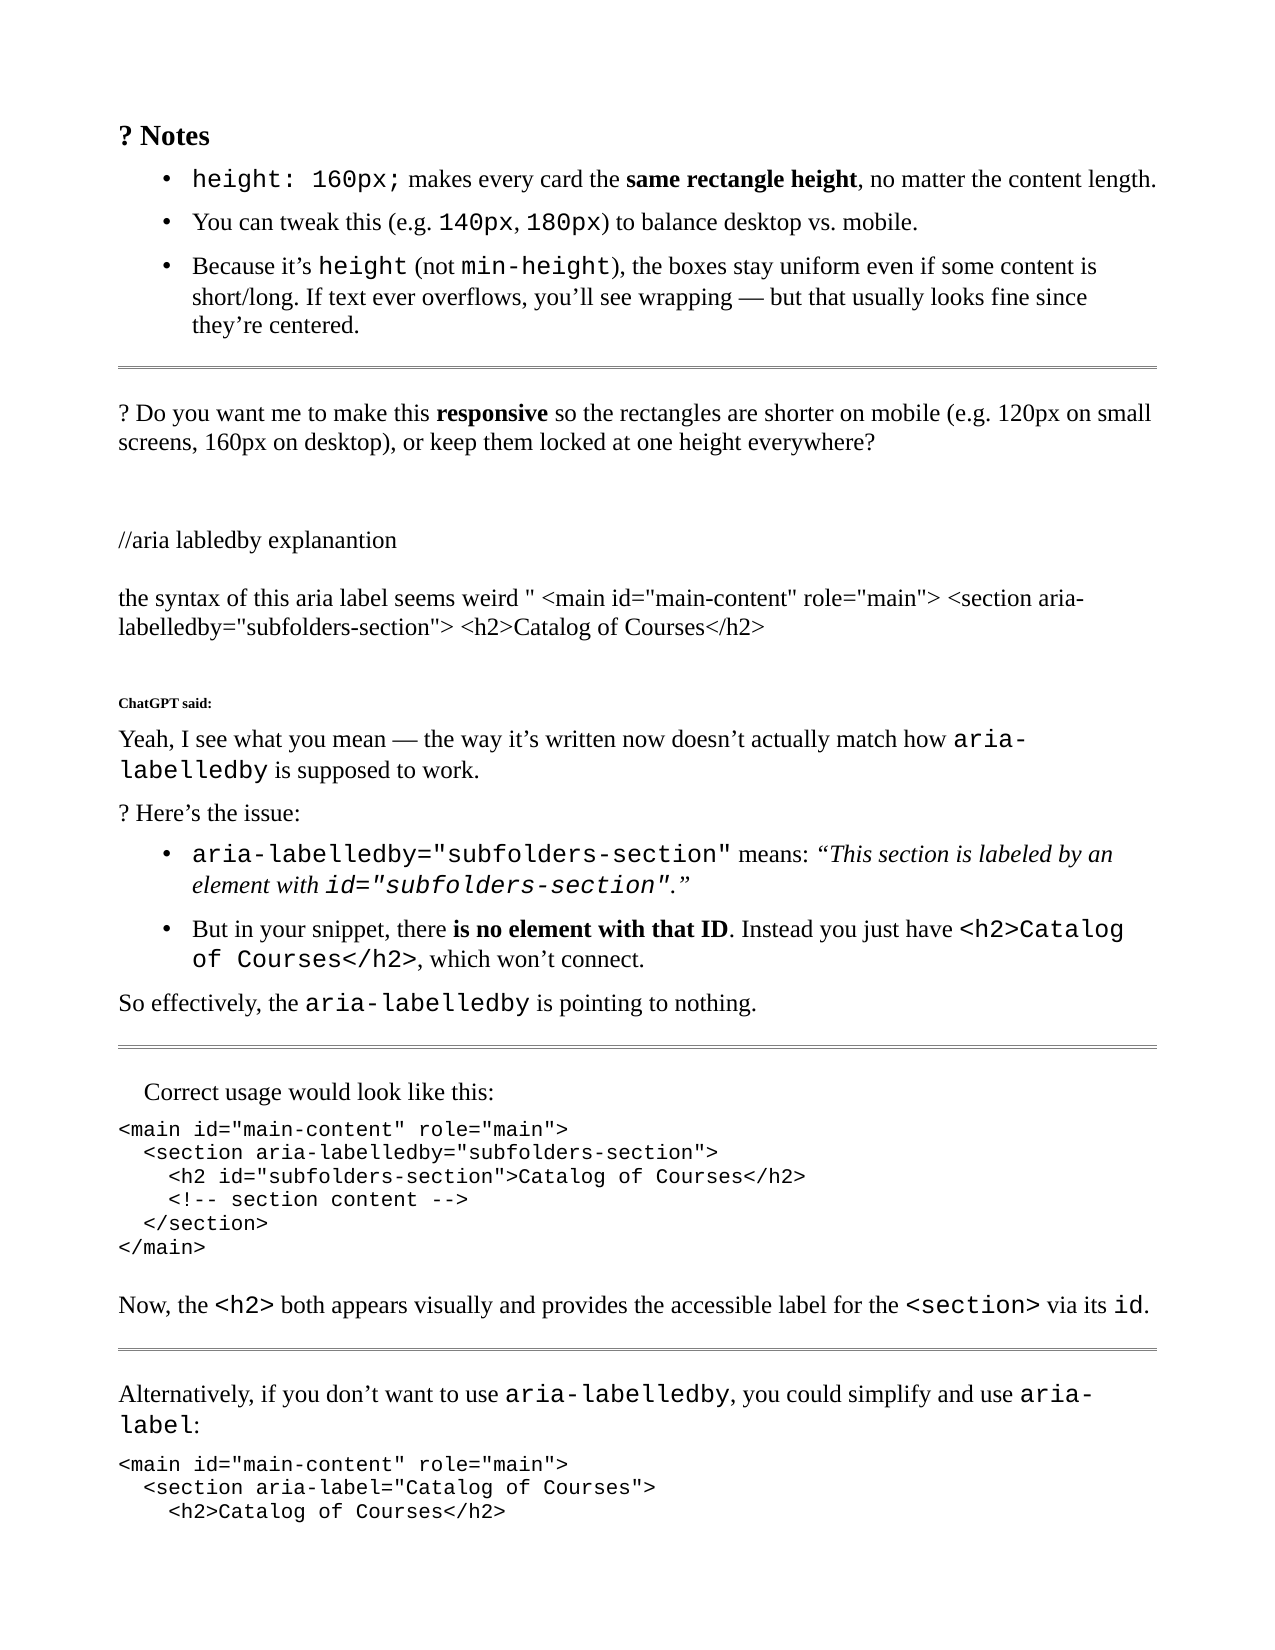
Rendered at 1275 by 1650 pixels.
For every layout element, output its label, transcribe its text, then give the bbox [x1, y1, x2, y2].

text </section> [118, 1213, 1157, 1237]
text <main id="main-content" role="main"> [118, 1118, 1157, 1142]
text <h2>Catalog of Courses</h2> [118, 1501, 1157, 1524]
list aria-labelledby="subfolders-section" means: “This section is labeled by an element with id="subfolders-section".” [162, 839, 1157, 901]
list height: 160px; makes every card the same rectangle height, no matter the content length. [162, 164, 1157, 195]
subtitle ? Notes [118, 118, 1157, 152]
text ? Here’s the issue: [118, 798, 1157, 827]
text So effectively, the aria-labelledby is pointing to nothing. [118, 988, 1157, 1019]
text Alternatively, if you don’t want to use aria-labelledby, you could simplify and use aria-label: [118, 1379, 1157, 1441]
text the syntax of this aria label seems weird " <main id="main-content" role="main"> <section aria-labelledby="subfolders-section"> <h2>Catalog of Courses</h2> [118, 583, 1157, 640]
text ? Do you want me to make this responsive so the rectangles are shorter on mobile (e.g. 120px on small screens, 160px on desktop), or keep them locked at one height everywhere? [118, 398, 1157, 455]
text <section aria-labelledby="subfolders-section"> [118, 1142, 1157, 1166]
text <main id="main-content" role="main"> [118, 1453, 1157, 1477]
text <section aria-label="Catalog of Courses"> [118, 1477, 1157, 1501]
text ✅ Correct usage would look like this: [118, 1077, 1157, 1106]
list Because it’s height (not min-height), the boxes stay uniform even if some content is short/long. If text ever overflows, you’ll see wrapping — but that usually looks fine since they’re centered. [162, 251, 1157, 339]
list You can tweak this (e.g. 140px, 180px) to balance desktop vs. mobile. [162, 207, 1157, 238]
text //aria labledby explanantion [118, 525, 1157, 554]
text Now, the <h2> both appears visually and provides the accessible label for the <section> via its id. [118, 1290, 1157, 1321]
text <h2 id="subfolders-section">Catalog of Courses</h2> [118, 1166, 1157, 1189]
text </main> [118, 1237, 1157, 1260]
text Yeah, I see what you mean — the way it’s written now doesn’t actually match how aria-labelledby is supposed to work. [118, 724, 1157, 786]
subtitle ChatGPT said: [118, 695, 1157, 712]
text <!-- section content --> [118, 1189, 1157, 1213]
list But in your snippet, there is no element with that ID. Instead you just have <h2>Catalog of Courses</h2>, which won’t connect. [162, 914, 1157, 975]
